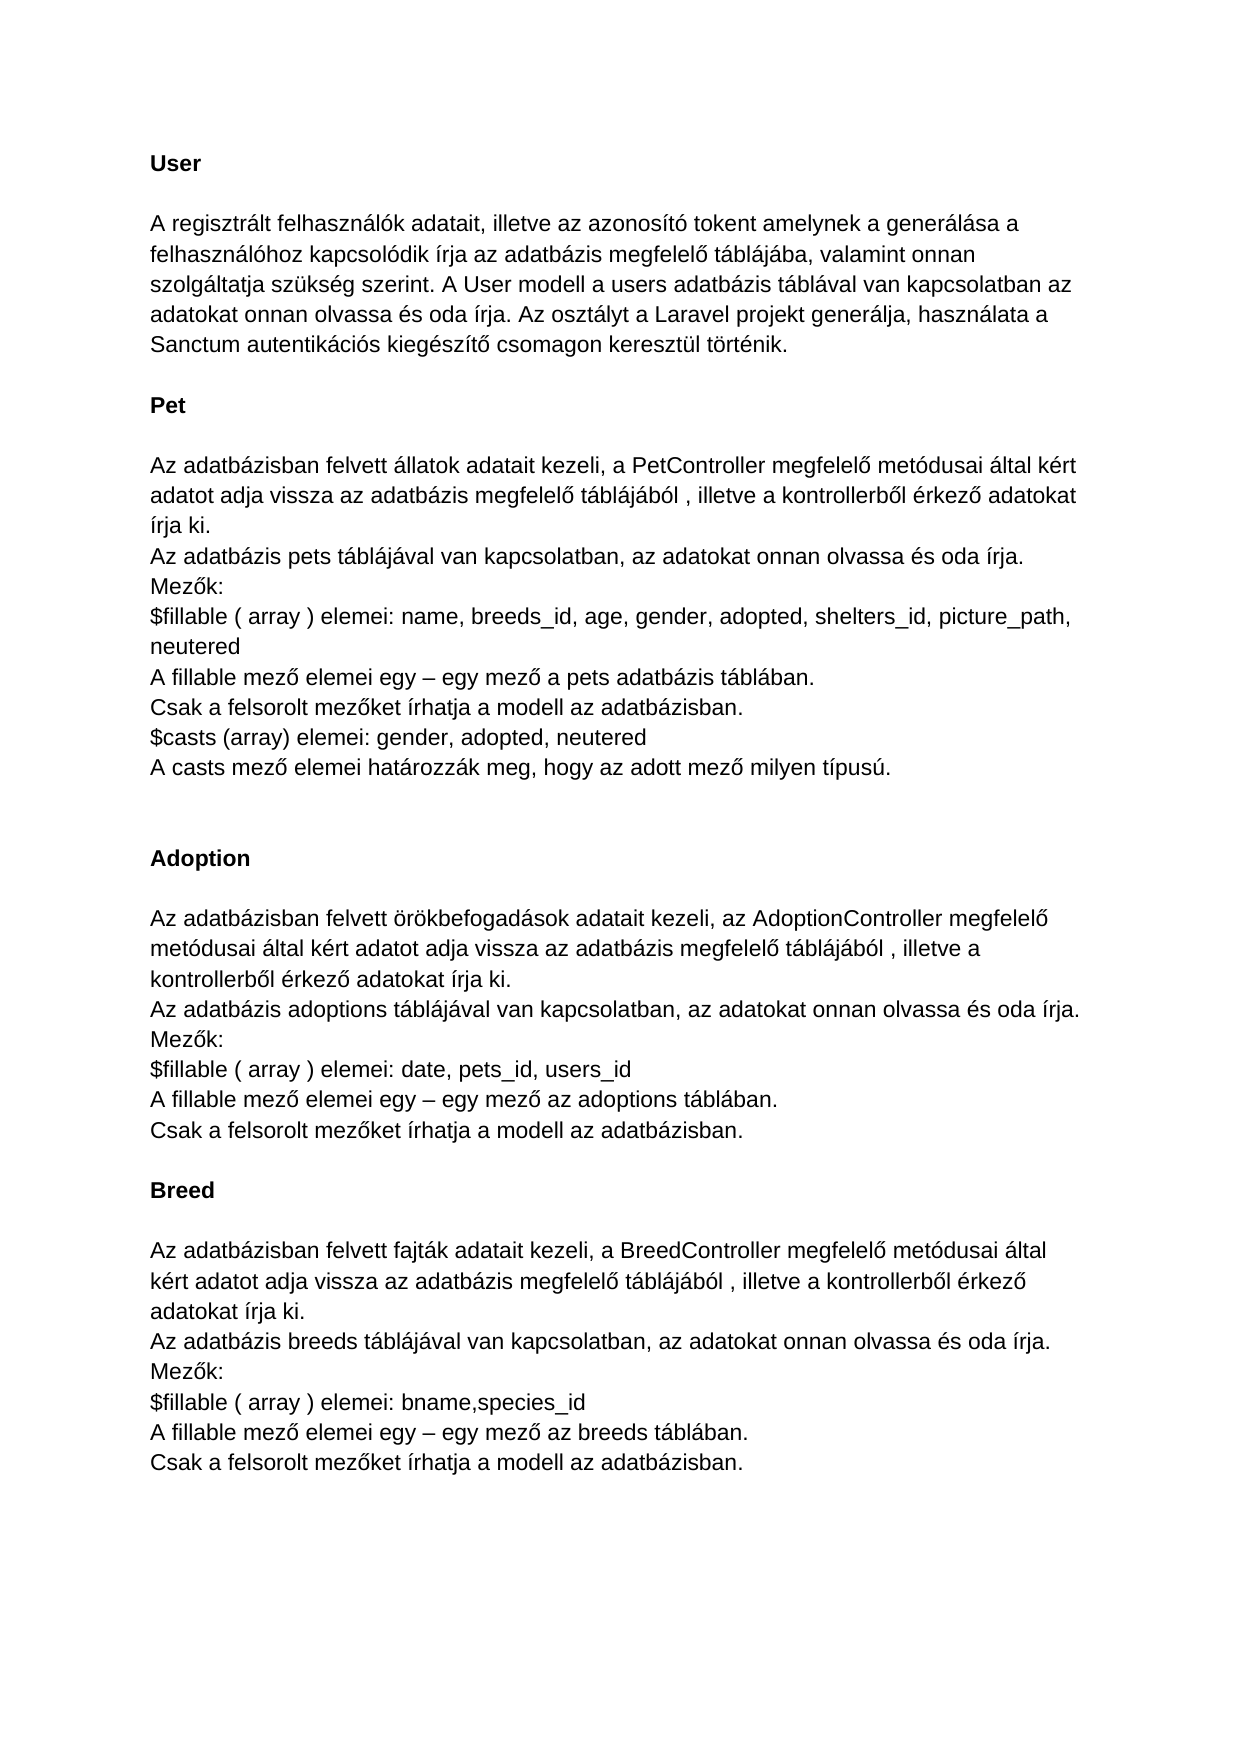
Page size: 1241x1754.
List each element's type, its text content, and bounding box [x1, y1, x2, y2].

text $fillable ( array ) elemei: date, pets_id, users_id [150, 1056, 1090, 1083]
text Adoption [150, 845, 1090, 871]
text Mezők: [150, 1358, 1090, 1385]
text Az adatbázis breeds táblájával van kapcsolatban, az adatokat onnan olvassa és oda írja. [150, 1328, 1090, 1354]
text Breed [150, 1177, 1090, 1203]
text Az adatbázisban felvett örökbefogadások adatait kezeli, az AdoptionController megfelelő metódusai által kért adatot adja vissza az adatbázis megfelelő táblájából , illetve a kontrollerből érkező adatokat írja ki. [150, 905, 1090, 992]
text Mezők: [150, 1026, 1090, 1052]
text Csak a felsorolt mezőket írhatja a modell az adatbázisban. [150, 1449, 1090, 1475]
text Csak a felsorolt mezőket írhatja a modell az adatbázisban. [150, 694, 1090, 720]
text $casts (array) elemei: gender, adopted, neutered [150, 724, 1090, 750]
text Az adatbázis adoptions táblájával van kapcsolatban, az adatokat onnan olvassa és oda írja. [150, 996, 1090, 1022]
text $fillable ( array ) elemei: bname,species_id [150, 1388, 1090, 1415]
text Mezők: [150, 573, 1090, 599]
text A fillable mező elemei egy – egy mező az adoptions táblában. [150, 1086, 1090, 1113]
text A casts mező elemei határozzák meg, hogy az adott mező milyen típusú. [150, 754, 1090, 781]
text $fillable ( array ) elemei: name, breeds_id, age, gender, adopted, shelters_id, picture_path, neutered [150, 603, 1090, 660]
text Az adatbázisban felvett állatok adatait kezeli, a PetController megfelelő metódusai által kért adatot adja vissza az adatbázis megfelelő táblájából , illetve a kontrollerből érkező adatokat írja ki. [150, 452, 1090, 539]
text A fillable mező elemei egy – egy mező az breeds táblában. [150, 1419, 1090, 1445]
text Az adatbázis pets táblájával van kapcsolatban, az adatokat onnan olvassa és oda írja. [150, 543, 1090, 569]
text User [150, 150, 1090, 176]
text Csak a felsorolt mezőket írhatja a modell az adatbázisban. [150, 1117, 1090, 1143]
text A regisztrált felhasználók adatait, illetve az azonosító tokent amelynek a generálása a felhasználóhoz kapcsolódik írja az adatbázis megfelelő táblájába, valamint onnan szolgáltatja szükség szerint. A User modell a users adatbázis táblával van kapcsolatban az adatokat onnan olvassa és oda írja. Az osztályt a Laravel projekt generálja, használata a Sanctum autentikációs kiegészítő csomagon keresztül történik. [150, 210, 1090, 358]
text A fillable mező elemei egy – egy mező a pets adatbázis táblában. [150, 663, 1090, 690]
text Pet [150, 392, 1090, 418]
text Az adatbázisban felvett fajták adatait kezeli, a BreedController megfelelő metódusai által kért adatot adja vissza az adatbázis megfelelő táblájából , illetve a kontrollerből érkező adatokat írja ki. [150, 1237, 1090, 1324]
